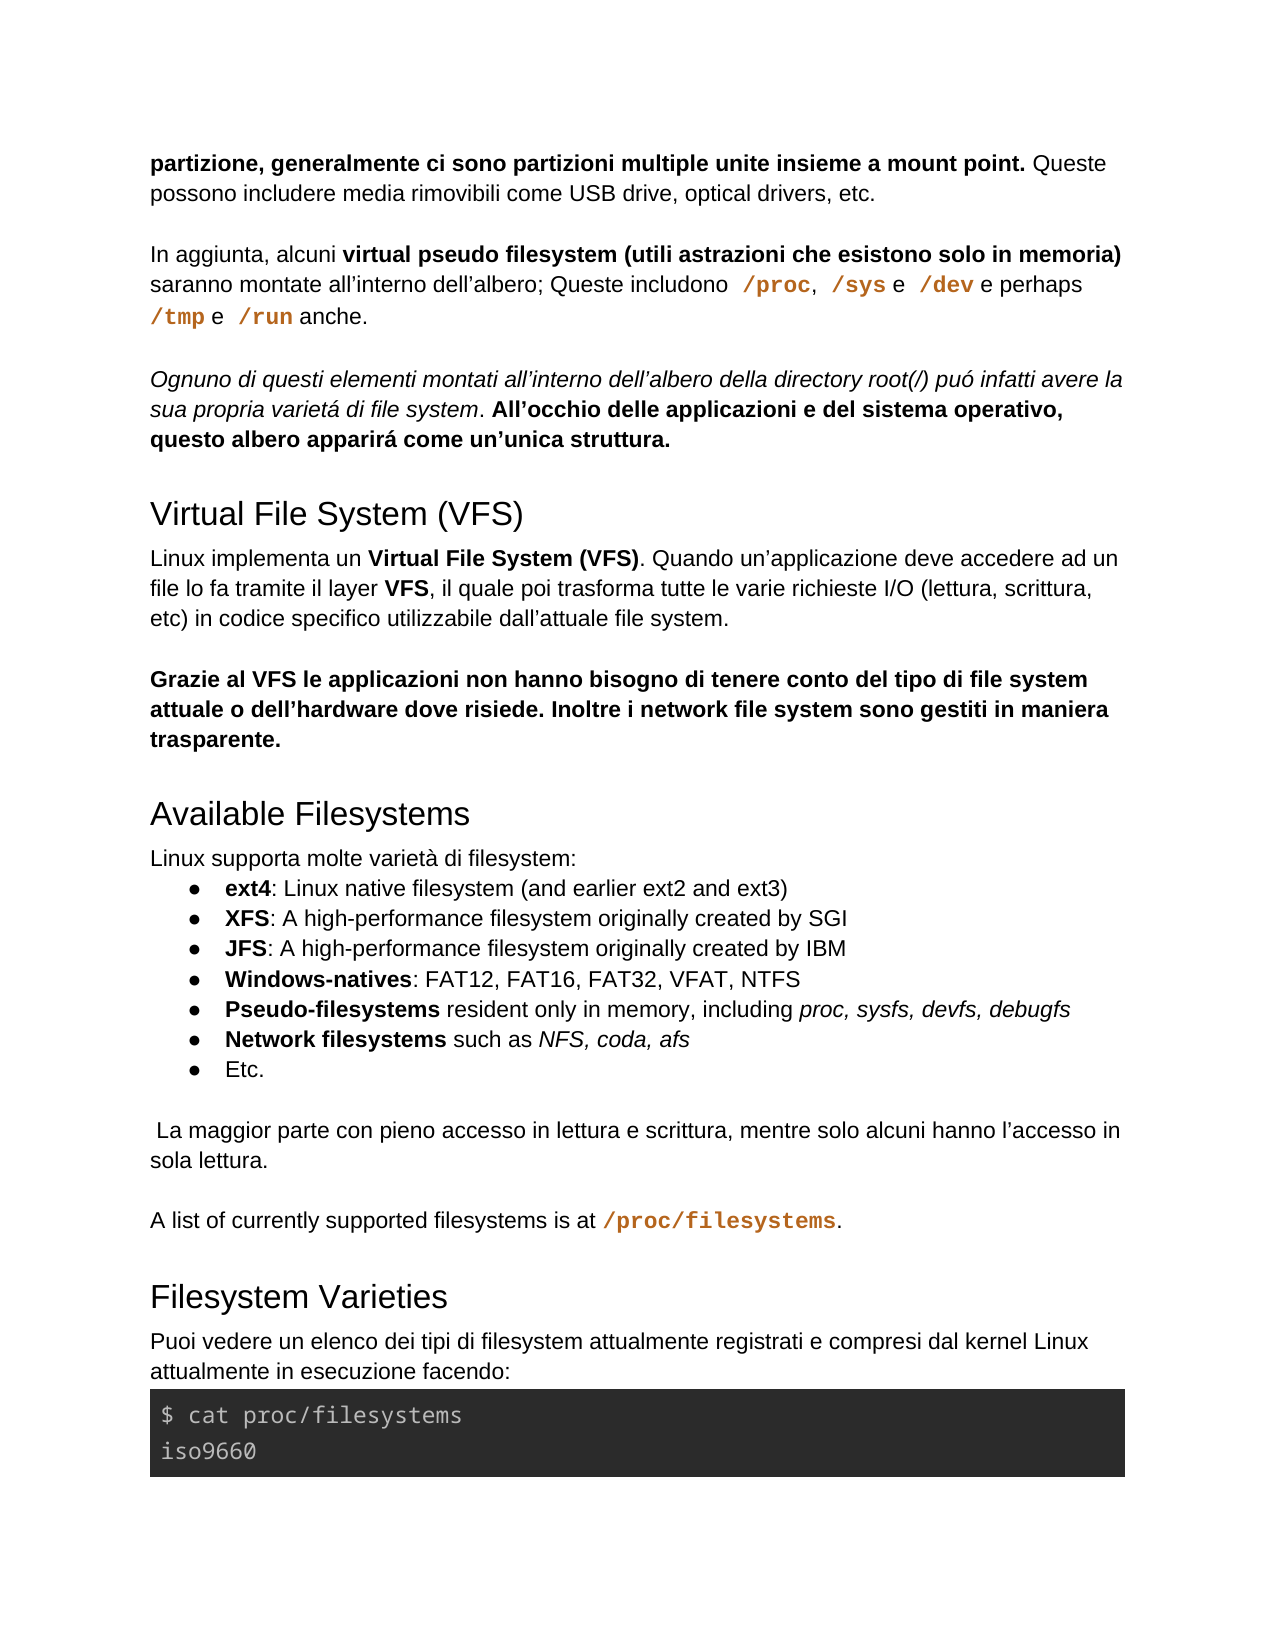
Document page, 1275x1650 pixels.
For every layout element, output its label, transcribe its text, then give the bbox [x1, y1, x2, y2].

text In aggiunta, alcuni virtual pseudo filesystem (utili astrazioni che esistono solo in memoria) saranno montate all’interno dell’albero; Queste includono /proc, /sys e /dev e perhaps /tmp e /run anche. [150, 241, 1125, 331]
text Linux supporta molte varietà di filesystem: [150, 845, 1125, 871]
text Grazie al VFS le applicazioni non hanno bisogno di tenere conto del tipo di file system attuale o dell’hardware dove risiede. Inoltre i network file system sono gestiti in maniera trasparente. [150, 666, 1125, 752]
subtitle Virtual File System (VFS) [150, 494, 1125, 532]
text Puoi vedere un elenco dei tipi di filesystem attualmente registrati e compresi dal kernel Linux attualmente in esecuzione facendo: [150, 1328, 1125, 1385]
table_header $ cat proc/filesystems iso9660 [150, 1389, 1125, 1477]
list Pseudo-filesystems resident only in memory, including proc, sysfs, devfs, debugfs [187, 996, 1125, 1022]
text partizione, generalmente ci sono partizioni multiple unite insieme a mount point. Queste possono includere media rimovibili come USB drive, optical drivers, etc. [150, 150, 1125, 237]
list JFS: A high-performance filesystem originally created by IBM [187, 935, 1125, 962]
text La maggior parte con pieno accesso in lettura e scrittura, mentre solo alcuni hanno l’accesso in sola lettura. [150, 1117, 1125, 1173]
list Etc. [187, 1056, 1125, 1082]
list ext4: Linux native filesystem (and earlier ext2 and ext3) [187, 875, 1125, 901]
list XFS: A high-performance filesystem originally created by SGI [187, 905, 1125, 931]
subtitle Filesystem Varieties [150, 1277, 1125, 1316]
text Ognuno di questi elementi montati all’interno dell’albero della directory root(/) puó infatti avere la sua propria varietá di file system. All’occhio delle applicazioni e del sistema operativo, questo albero apparirá come un’unica struttura. [150, 366, 1125, 452]
text Linux implementa un Virtual File System (VFS). Quando un’applicazione deve accedere ad un file lo fa tramite il layer VFS, il quale poi trasforma tutte le varie richieste I/O (lettura, scrittura, etc) in codice specifico utilizzabile dall’attuale file system. [150, 545, 1125, 632]
list Network filesystems such as NFS, coda, afs [187, 1026, 1125, 1052]
subtitle Available Filesystems [150, 794, 1125, 832]
list Windows-natives: FAT12, FAT16, FAT32, VFAT, NTFS [187, 966, 1125, 992]
text A list of currently supported filesystems is at /proc/filesystems. [150, 1207, 1125, 1236]
